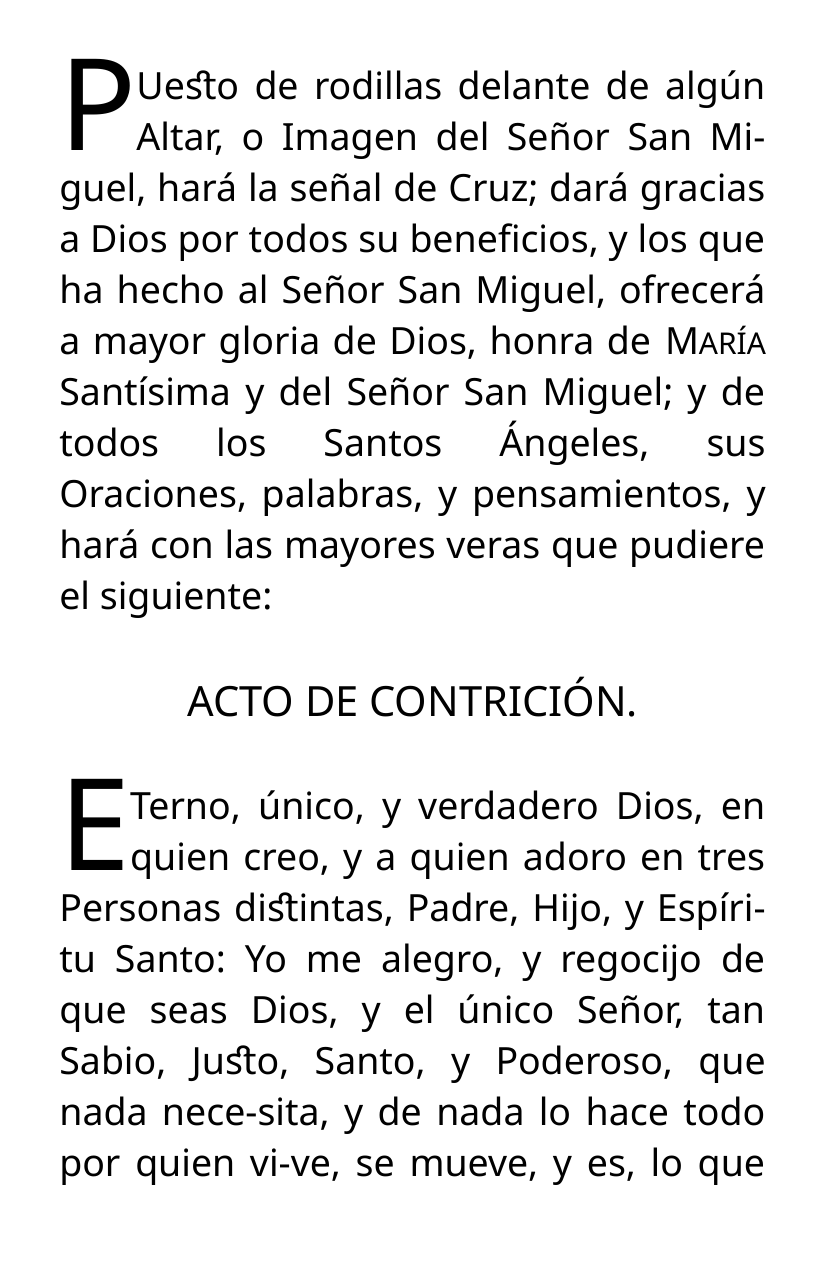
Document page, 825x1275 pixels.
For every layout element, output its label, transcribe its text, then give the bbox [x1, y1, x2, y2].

text ACTO DE CONTRICIÓN. [59, 672, 766, 728]
text PUeﬆo de rodillas delante de algún Altar, o Imagen del Señor San Mi-guel, hará la señal de Cruz; dará gracias a Dios por todos su beneficios, y los que ha hecho al Señor San Miguel, ofrecerá a mayor gloria de Dios, honra de María Santísima y del Señor San Miguel; y de todos los Santos Ángeles, sus Oraciones, palabras, y pensamientos, y hará con las mayores veras que pudiere el siguiente: [59, 59, 766, 621]
text ETerno, único, y verdadero Dios, en quien creo, y a quien adoro en tres Personas diﬆintas, Padre, Hijo, y Espíri-tu Santo: Yo me alegro, y regocijo de que seas Dios, y el único Señor, tan Sabio, Juﬆo, Santo, y Poderoso, que nada nece-sita, y de nada lo hace todo por quien vi-ve, se mueve, y es, lo que [59, 779, 766, 1188]
